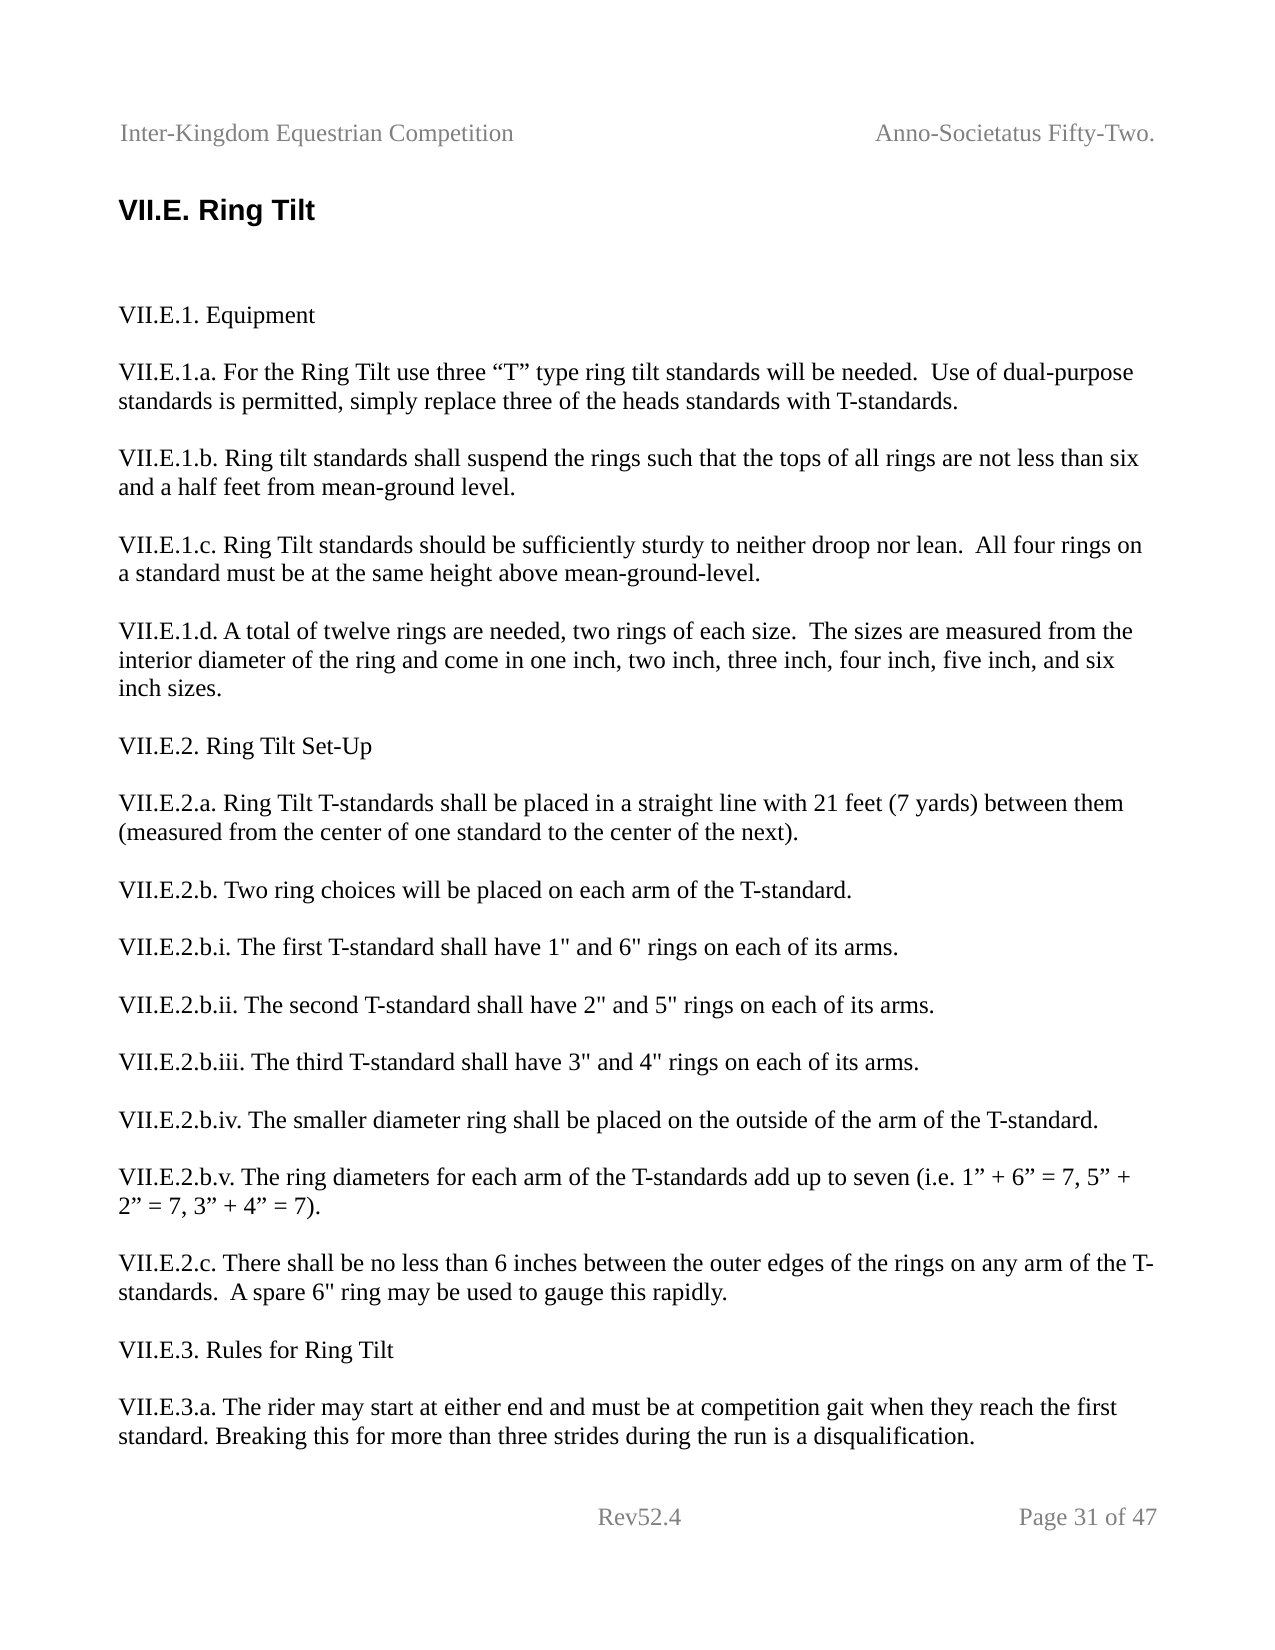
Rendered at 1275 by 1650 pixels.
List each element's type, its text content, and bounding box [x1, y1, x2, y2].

text VII.E.3. Rules for Ring Tilt [118, 1335, 1157, 1363]
text VII.E.2.a. Ring Tilt T-standards shall be placed in a straight line with 21 feet (7 yards) between them (measured from the center of one standard to the center of the next). [118, 788, 1157, 846]
text VII.E.1.c. Ring Tilt standards should be sufficiently sturdy to neither droop nor lean. All four rings on a standard must be at the same height above mean-ground-level. [118, 530, 1157, 587]
subtitle VII.E. Ring Tilt [118, 193, 1157, 226]
text VII.E.2.b.v. The ring diameters for each arm of the T-standards add up to seven (i.e. 1” + 6” = 7, 5” + 2” = 7, 3” + 4” = 7). [118, 1162, 1157, 1220]
text VII.E.2.b.ii. The second T-standard shall have 2" and 5" rings on each of its arms. [118, 990, 1157, 1018]
text VII.E.2.b.iv. The smaller diameter ring shall be placed on the outside of the arm of the T-standard. [118, 1105, 1157, 1133]
text VII.E.1.d. A total of twelve rings are needed, two rings of each size. The sizes are measured from the interior diameter of the ring and come in one inch, two inch, three inch, four inch, five inch, and six inch sizes. [118, 616, 1157, 702]
text VII.E.2.b. Two ring choices will be placed on each arm of the T-standard. [118, 875, 1157, 903]
text VII.E.3.a. The rider may start at either end and must be at competition gait when they reach the first standard. Breaking this for more than three strides during the run is a disqualification. [118, 1392, 1157, 1450]
text VII.E.1.b. Ring tilt standards shall suspend the rings such that the tops of all rings are not less than six and a half feet from mean-ground level. [118, 443, 1157, 501]
text VII.E.2.b.iii. The third T-standard shall have 3" and 4" rings on each of its arms. [118, 1047, 1157, 1076]
text VII.E.2.c. There shall be no less than 6 inches between the outer edges of the rings on any arm of the T-standards. A spare 6" ring may be used to gauge this rapidly. [118, 1248, 1157, 1306]
text VII.E.1.a. For the Ring Tilt use three “T” type ring tilt standards will be needed. Use of dual-purpose standards is permitted, simply replace three of the heads standards with T-standards. [118, 357, 1157, 415]
text VII.E.2.b.i. The first T-standard shall have 1" and 6" rings on each of its arms. [118, 932, 1157, 961]
text VII.E.1. Equipment [118, 300, 1157, 328]
text VII.E.2. Ring Tilt Set-Up [118, 731, 1157, 760]
